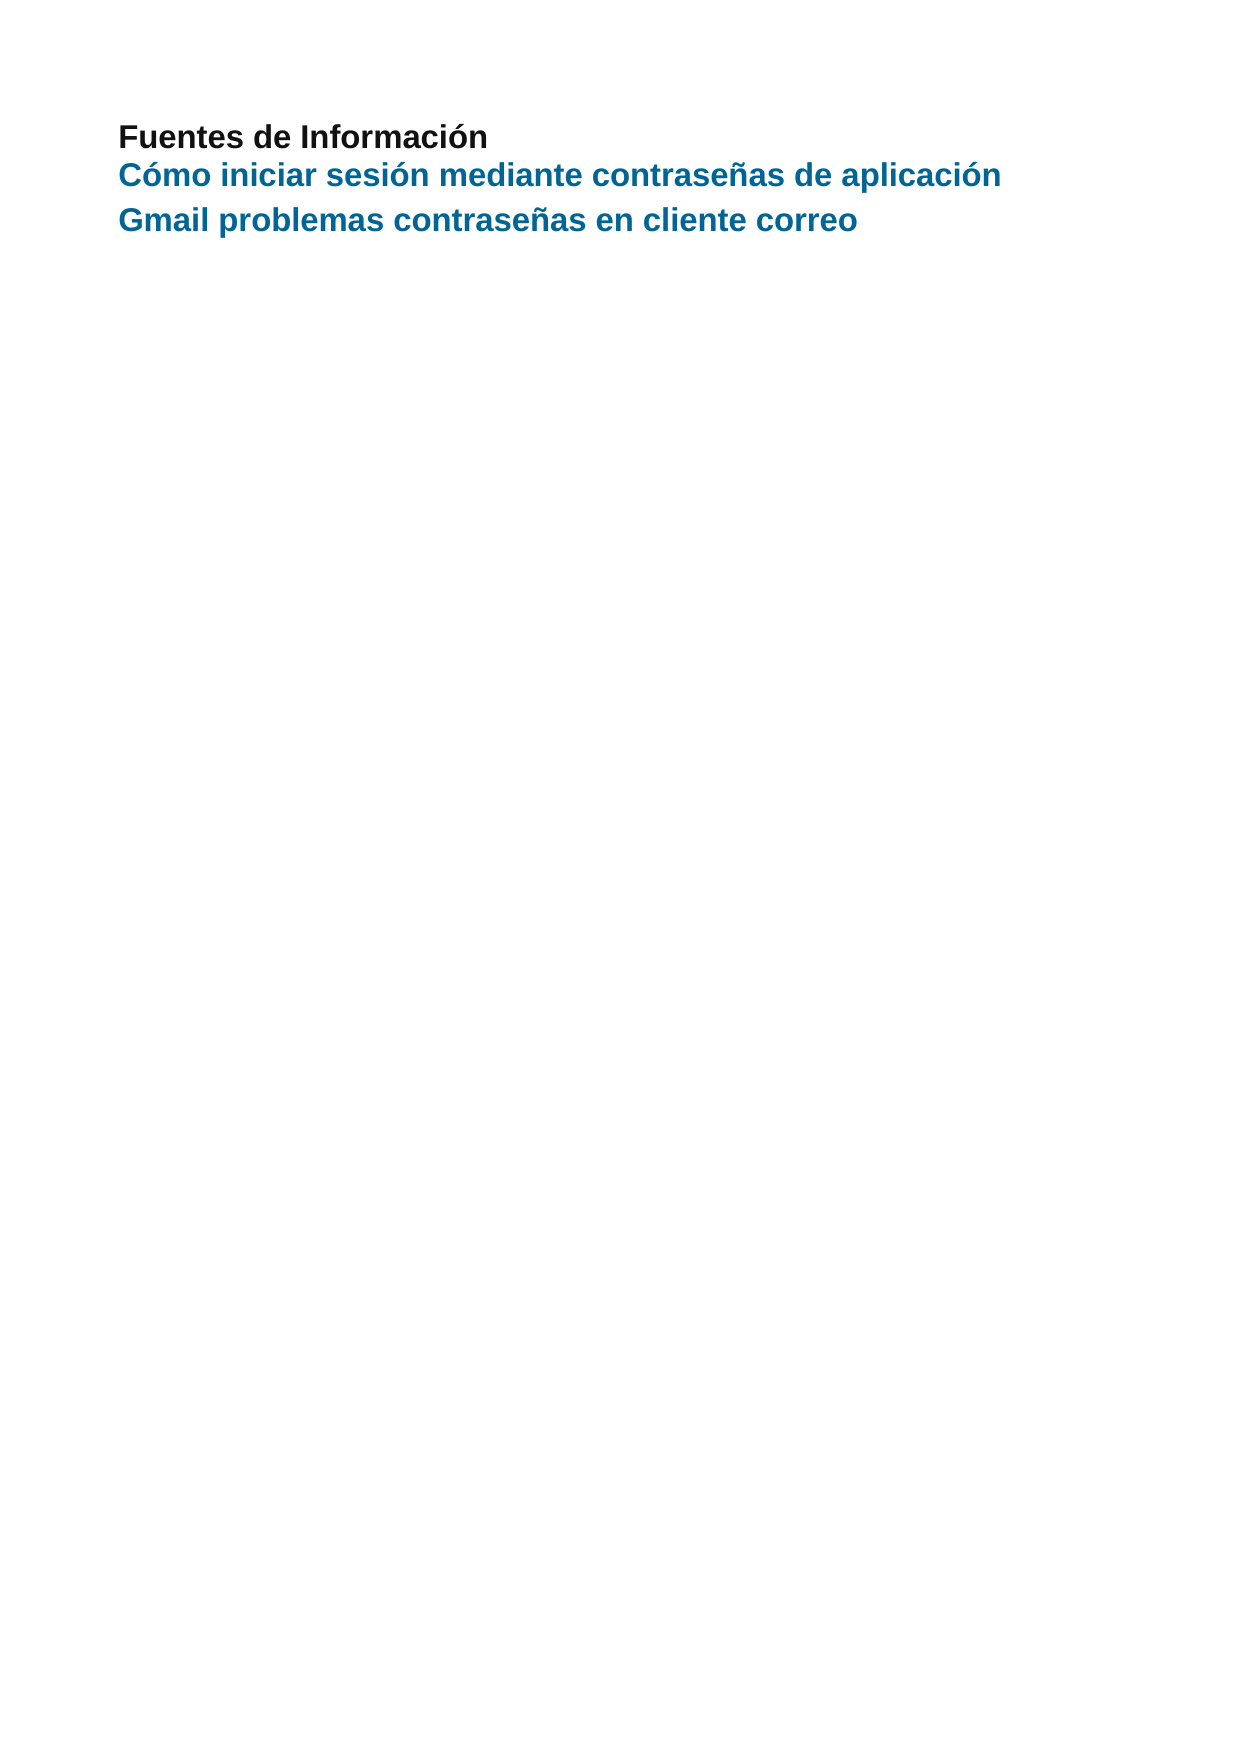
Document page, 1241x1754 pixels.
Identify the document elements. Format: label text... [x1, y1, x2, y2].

text Gmail problemas contraseñas en cliente correo [118, 201, 1122, 239]
subtitle Fuentes de Información [118, 118, 1122, 156]
text Cómo iniciar sesión mediante contraseñas de aplicación [118, 156, 1122, 193]
